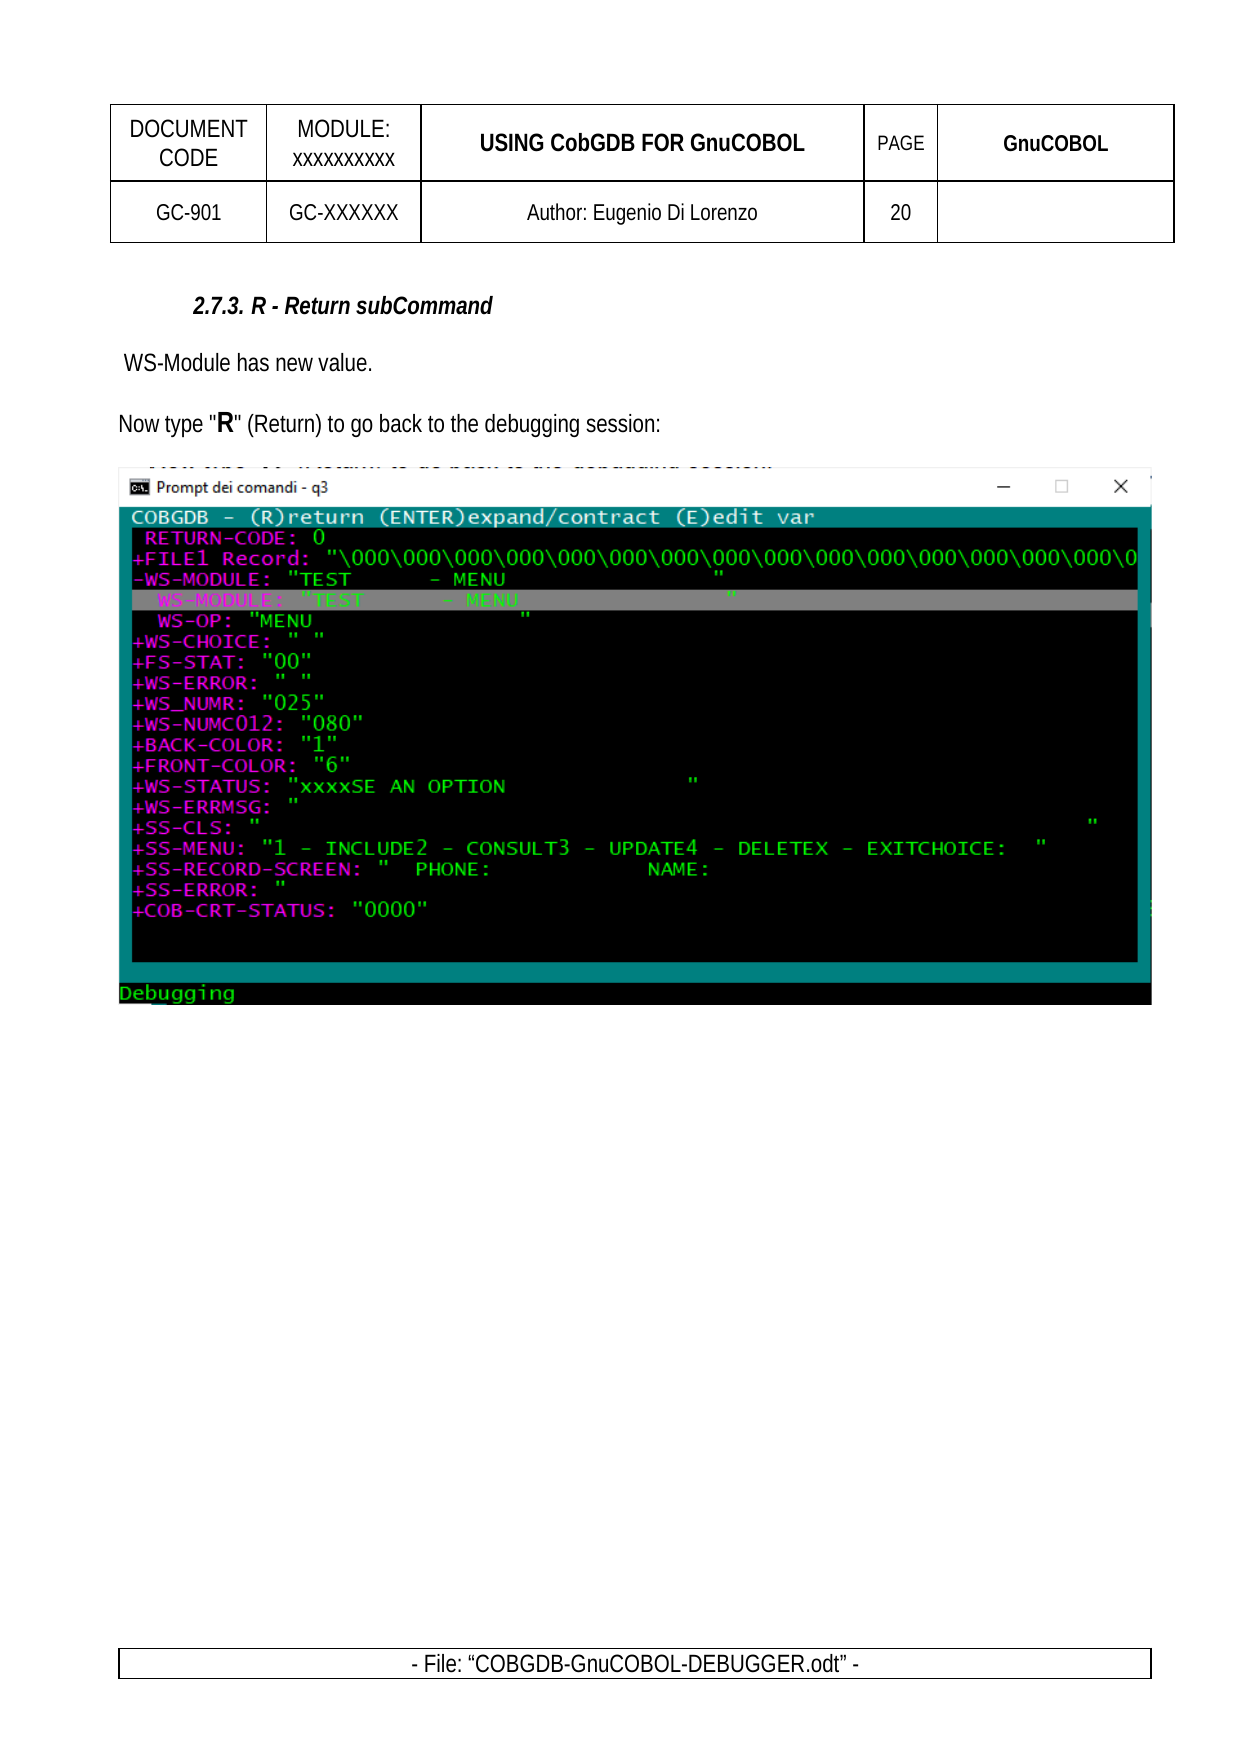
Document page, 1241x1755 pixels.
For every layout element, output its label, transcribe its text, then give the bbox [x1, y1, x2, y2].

picture [118, 467, 1152, 1005]
subtitle R - Return subCommand [193, 291, 1152, 319]
text WS-Module has new value. [118, 348, 1152, 377]
text Now type "R" (Return) to go back to the debugging session: [118, 406, 1152, 439]
